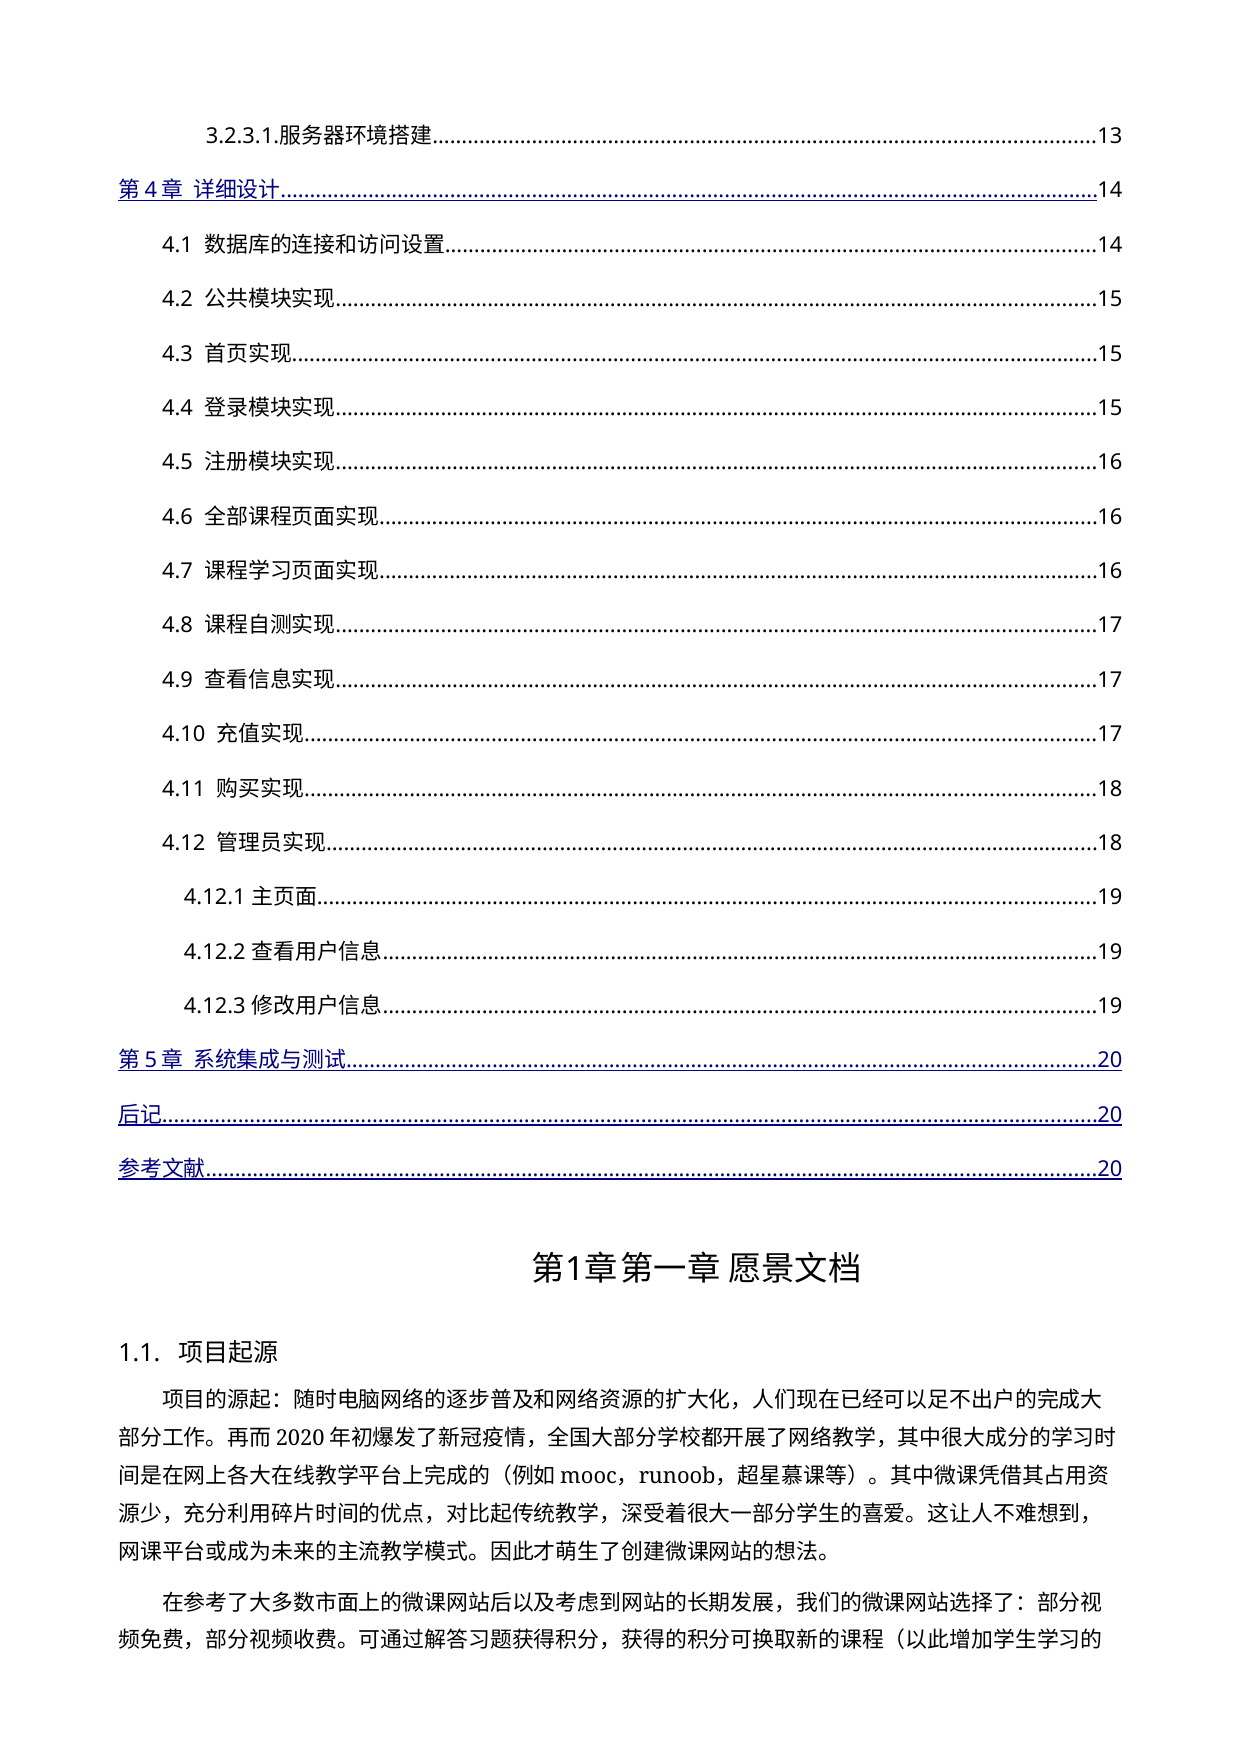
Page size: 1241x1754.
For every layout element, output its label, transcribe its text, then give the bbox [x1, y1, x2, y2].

text 4.11 购买实现 18 [118, 771, 1122, 802]
text 4.12.1 主页面 19 [118, 879, 1122, 911]
text 在参考了大多数市面上的微课网站后以及考虑到网站的长期发展，我们的微课网站选择了：部分视频免费，部分视频收费。可通过解答习题获得积分，获得的积分可换取新的课程（以此增加学生学习的 [118, 1584, 1122, 1654]
text 4.7 课程学习页面实现 16 [118, 553, 1122, 585]
text 4.1 数据库的连接和访问设置 14 [118, 227, 1122, 259]
text 4.4 登录模块实现 15 [118, 390, 1122, 422]
text 4.8 课程自测实现 17 [118, 607, 1122, 639]
text 第5章 系统集成与测试 20 [118, 1042, 1122, 1070]
text 第4章 详细设计 14 [118, 172, 1122, 204]
text 4.12.3 修改用户信息 19 [118, 988, 1122, 1020]
text 4.2 公共模块实现 15 [118, 281, 1122, 313]
text 4.9 查看信息实现 17 [118, 662, 1122, 694]
subtitle 第一章 愿景文档 [532, 1241, 1122, 1290]
text 4.10 充值实现 17 [118, 716, 1122, 748]
text 4.12.2 查看用户信息 19 [118, 934, 1122, 966]
text 参考文献 20 [118, 1151, 1122, 1178]
text 4.3 首页实现 15 [118, 336, 1122, 367]
subtitle 项目起源 [118, 1332, 1122, 1368]
text 项目的源起：随时电脑网络的逐步普及和网络资源的扩大化，人们现在已经可以足不出户的完成大部分工作。再而2020年初爆发了新冠疫情，全国大部分学校都开展了网络教学，其中很大成分的学习时间是在网上各大在线教学平台上完成的（例如mooc，runoob，超星慕课等）。其中微课凭借其占用资源少，充分利用碎片时间的优点，对比起传统教学，深受着很大一部分学生的喜爱。这让人不难想到，网课平台或成为未来的主流教学模式。因此才萌生了创建微课网站的想法。 [118, 1382, 1122, 1565]
text 后记 20 [118, 1097, 1122, 1124]
text 4.6 全部课程页面实现 16 [118, 499, 1122, 531]
text 3.2.3.1.服务器环境搭建 13 [118, 118, 1122, 150]
text 4.5 注册模块实现 16 [118, 444, 1122, 476]
text 4.12 管理员实现 18 [118, 825, 1122, 857]
